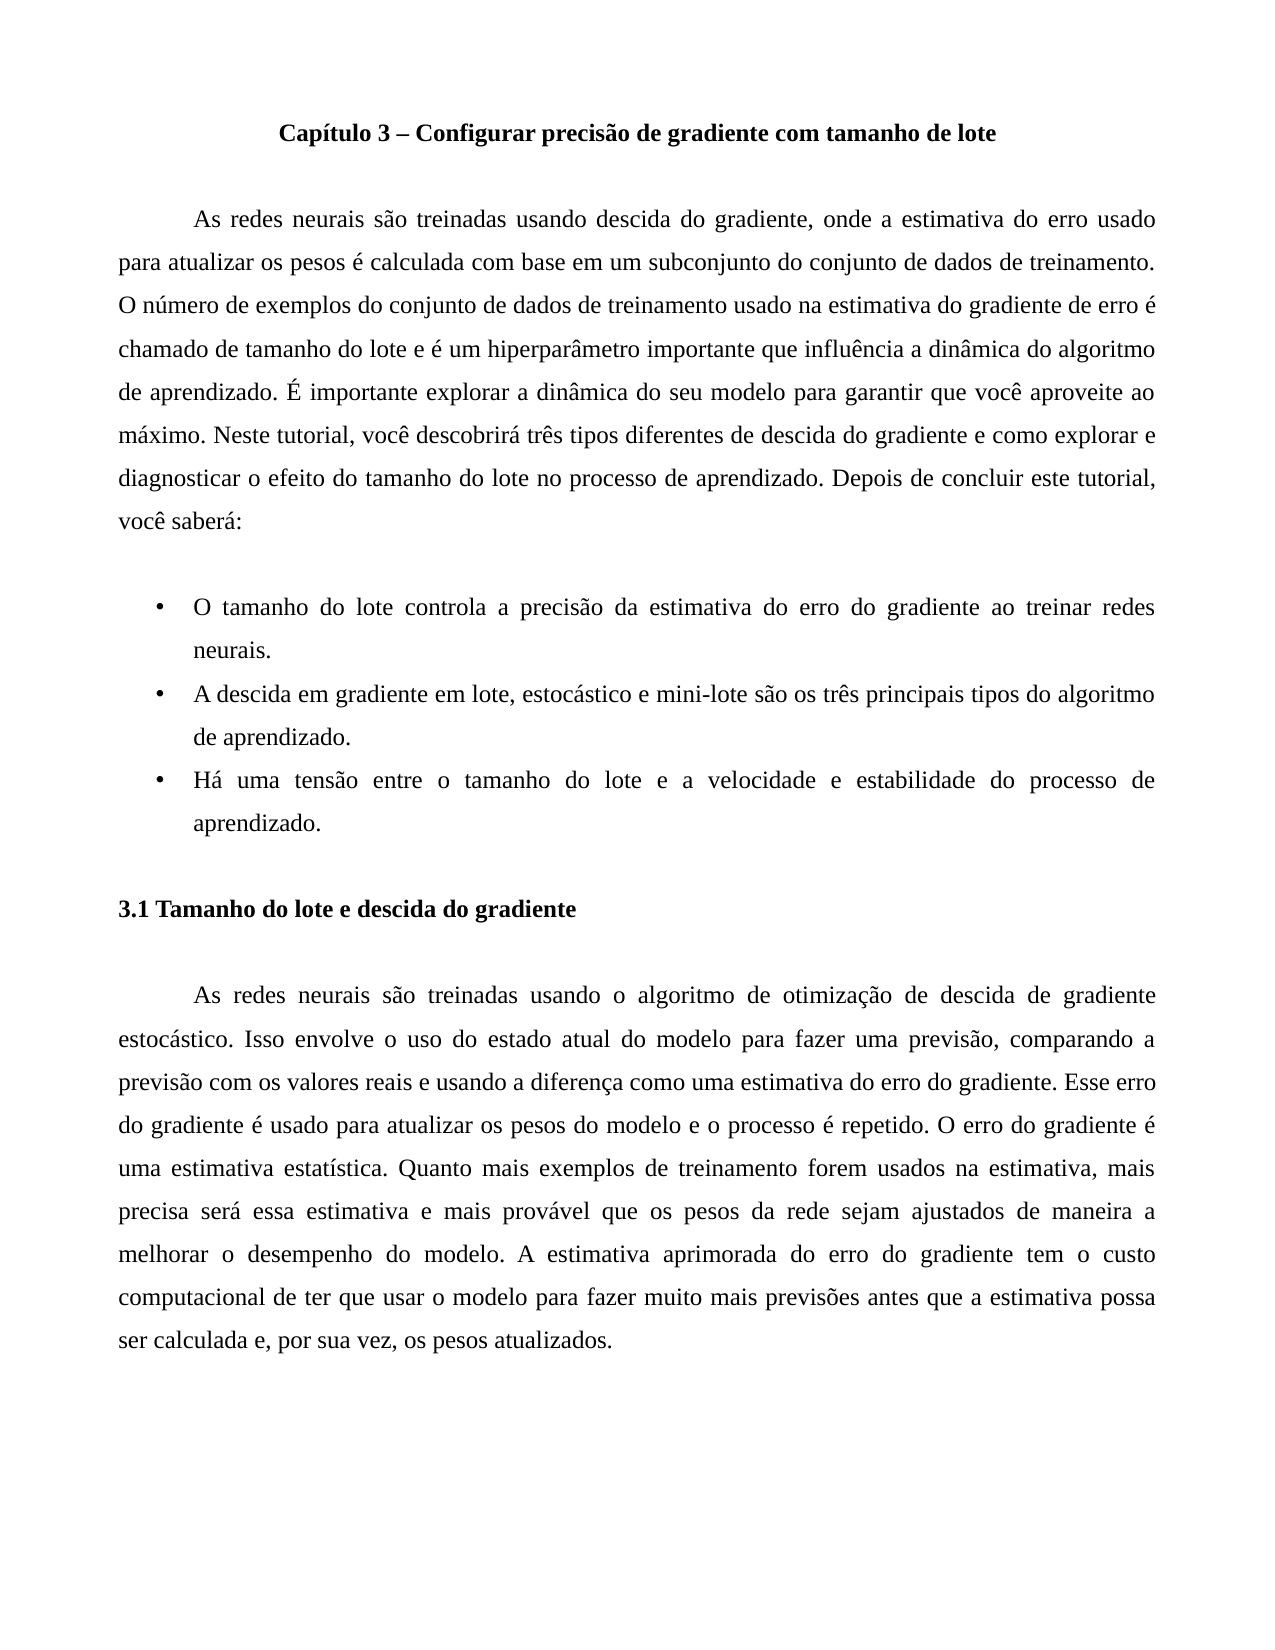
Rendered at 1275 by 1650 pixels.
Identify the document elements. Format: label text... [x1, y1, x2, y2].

list O tamanho do lote controla a precisão da estimativa do erro do gradiente ao treinar redes neurais. [156, 592, 1157, 664]
text As redes neurais são treinadas usando descida do gradiente, onde a estimativa do erro usado para atualizar os pesos é calculada com base em um subconjunto do conjunto de dados de treinamento. O número de exemplos do conjunto de dados de treinamento usado na estimativa do gradiente de erro é chamado de tamanho do lote e é um hiperparâmetro importante que influência a dinâmica do algoritmo de aprendizado. É importante explorar a dinâmica do seu modelo para garantir que você aproveite ao máximo. Neste tutorial, você descobrirá três tipos diferentes de descida do gradiente e como explorar e diagnosticar o efeito do tamanho do lote no processo de aprendizado. Depois de concluir este tutorial, você saberá: [118, 204, 1157, 535]
list A descida em gradiente em lote, estocástico e mini-lote são os três principais tipos do algoritmo de aprendizado. [156, 679, 1157, 751]
text As redes neurais são treinadas usando o algoritmo de otimização de descida de gradiente estocástico. Isso envolve o uso do estado atual do modelo para fazer uma previsão, comparando a previsão com os valores reais e usando a diferença como uma estimativa do erro do gradiente. Esse erro do gradiente é usado para atualizar os pesos do modelo e o processo é repetido. O erro do gradiente é uma estimativa estatística. Quanto mais exemplos de treinamento forem usados na estimativa, mais precisa será essa estimativa e mais provável que os pesos da rede sejam ajustados de maneira a melhorar o desempenho do modelo. A estimativa aprimorada do erro do gradiente tem o custo computacional de ter que usar o modelo para fazer muito mais previsões antes que a estimativa possa ser calculada e, por sua vez, os pesos atualizados. [118, 981, 1157, 1354]
text 3.1 Tamanho do lote e descida do gradiente [118, 894, 1157, 923]
text Capítulo 3 – Configurar precisão de gradiente com tamanho de lote [118, 118, 1157, 147]
list Há uma tensão entre o tamanho do lote e a velocidade e estabilidade do processo de aprendizado. [156, 765, 1157, 837]
